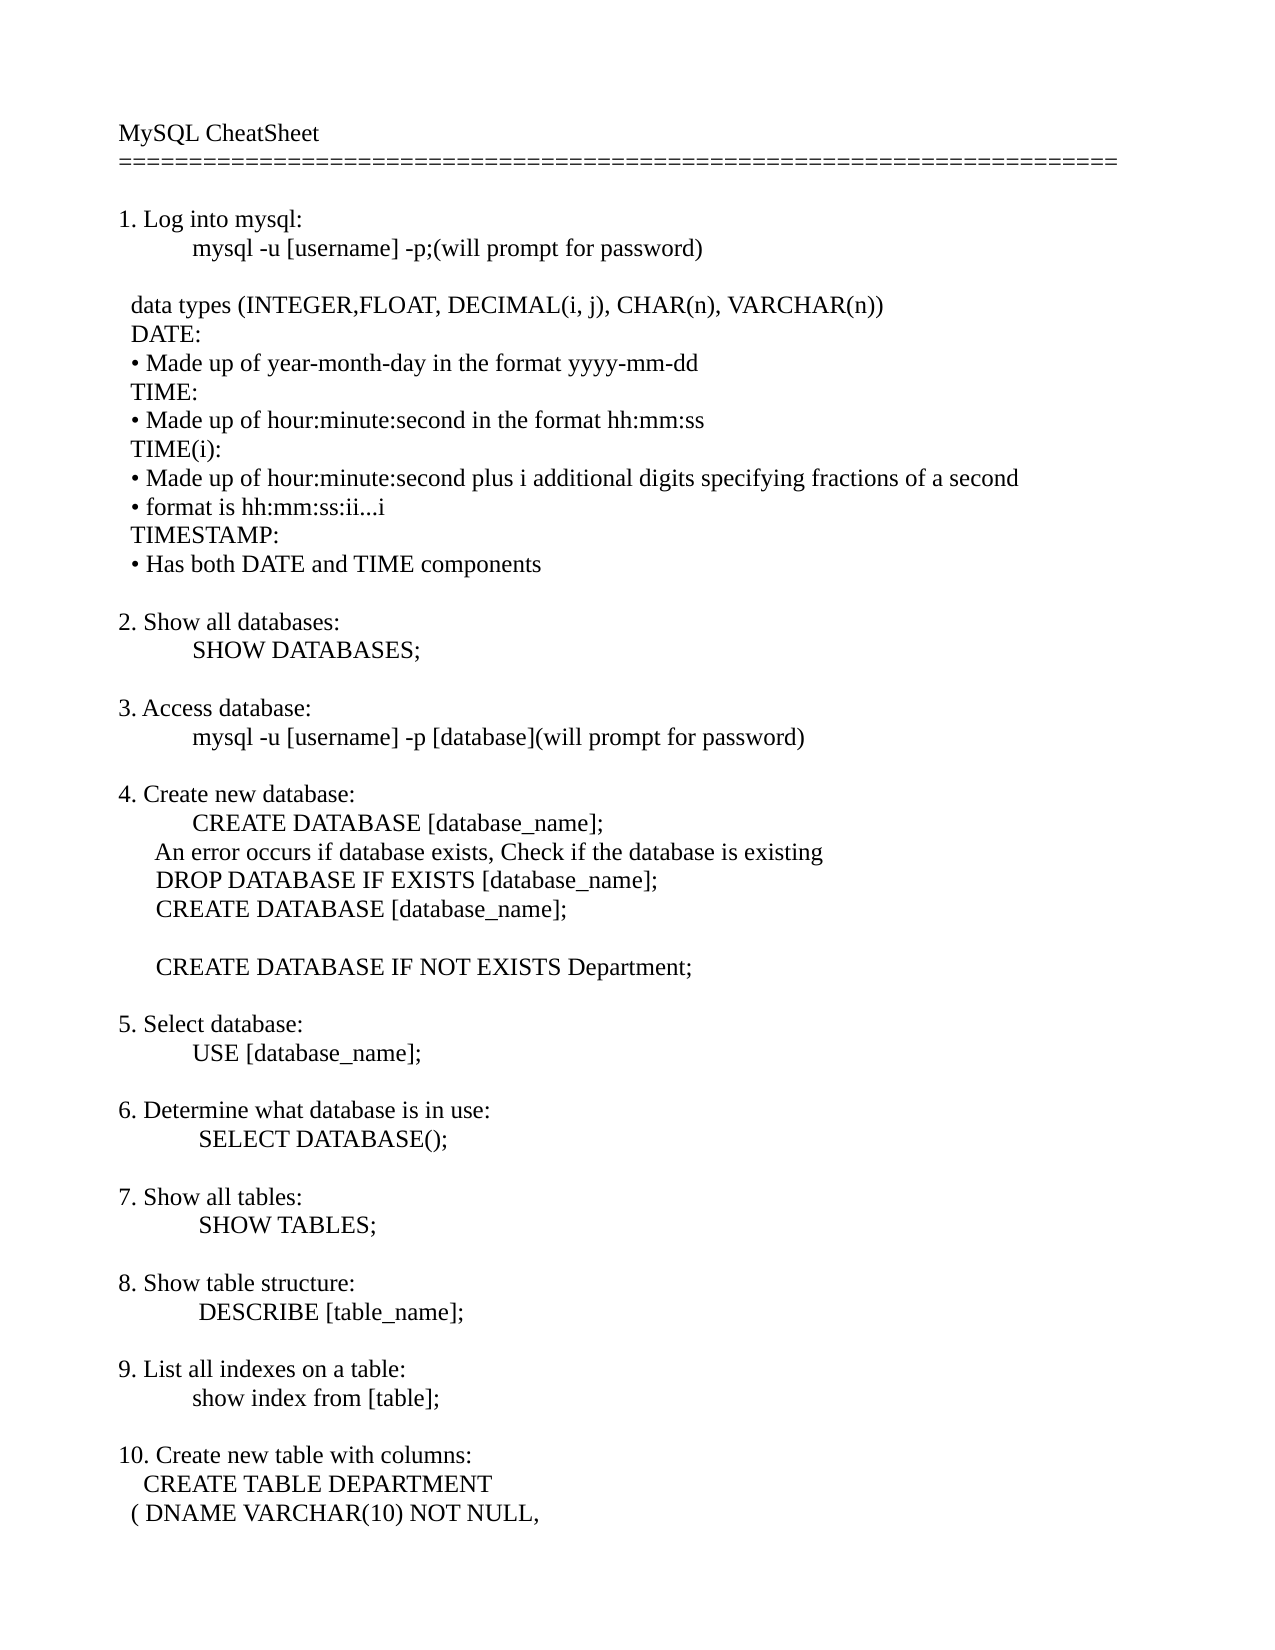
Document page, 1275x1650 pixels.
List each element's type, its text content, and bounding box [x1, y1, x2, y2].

text An error occurs if database exists, Check if the database is existing [118, 837, 1157, 866]
text DROP DATABASE IF EXISTS [database_name]; [118, 866, 1157, 894]
text 6. Determine what database is in use: [118, 1096, 1157, 1124]
text DESCRIBE [table_name]; [118, 1297, 1157, 1326]
text 10. Create new table with columns: [118, 1441, 1157, 1469]
text 1. Log into mysql: [118, 204, 1157, 233]
text mysql -u [username] -p;(will prompt for password) [118, 233, 1157, 262]
text data types (INTEGER,FLOAT, DECIMAL(i, j), CHAR(n), VARCHAR(n)) [118, 291, 1157, 319]
text show index from [table]; [118, 1383, 1157, 1412]
text TIMESTAMP: [118, 521, 1157, 549]
text TIME: [118, 377, 1157, 406]
text • format is hh:mm:ss:ii...i [118, 492, 1157, 521]
text CREATE DATABASE [database_name]; [118, 808, 1157, 837]
text 5. Select database: [118, 1009, 1157, 1038]
text SELECT DATABASE(); [118, 1124, 1157, 1153]
text 4. Create new database: [118, 779, 1157, 808]
text ( DNAME VARCHAR(10) NOT NULL, [118, 1498, 1157, 1527]
text TIME(i): [118, 434, 1157, 463]
text DATE: [118, 319, 1157, 348]
text 9. List all indexes on a table: [118, 1354, 1157, 1383]
text CREATE DATABASE [database_name]; [118, 894, 1157, 923]
text SHOW DATABASES; [118, 636, 1157, 664]
text • Made up of hour:minute:second in the format hh:mm:ss [118, 406, 1157, 434]
text MySQL CheatSheet [118, 118, 1157, 147]
text 7. Show all tables: [118, 1182, 1157, 1211]
text 3. Access database: [118, 693, 1157, 722]
text CREATE DATABASE IF NOT EXISTS Department; [118, 952, 1157, 981]
text 2. Show all databases: [118, 607, 1157, 636]
text CREATE TABLE DEPARTMENT [118, 1469, 1157, 1498]
text • Made up of hour:minute:second plus i additional digits specifying fractions of a second [118, 463, 1157, 492]
text • Has both DATE and TIME components [118, 549, 1157, 578]
text • Made up of year-month-day in the format yyyy-mm-dd [118, 348, 1157, 377]
text USE [database_name]; [118, 1038, 1157, 1067]
text SHOW TABLES; [118, 1211, 1157, 1239]
text mysql -u [username] -p [database](will prompt for password) [118, 722, 1157, 751]
text ======================================================================= [118, 147, 1157, 176]
text 8. Show table structure: [118, 1268, 1157, 1297]
